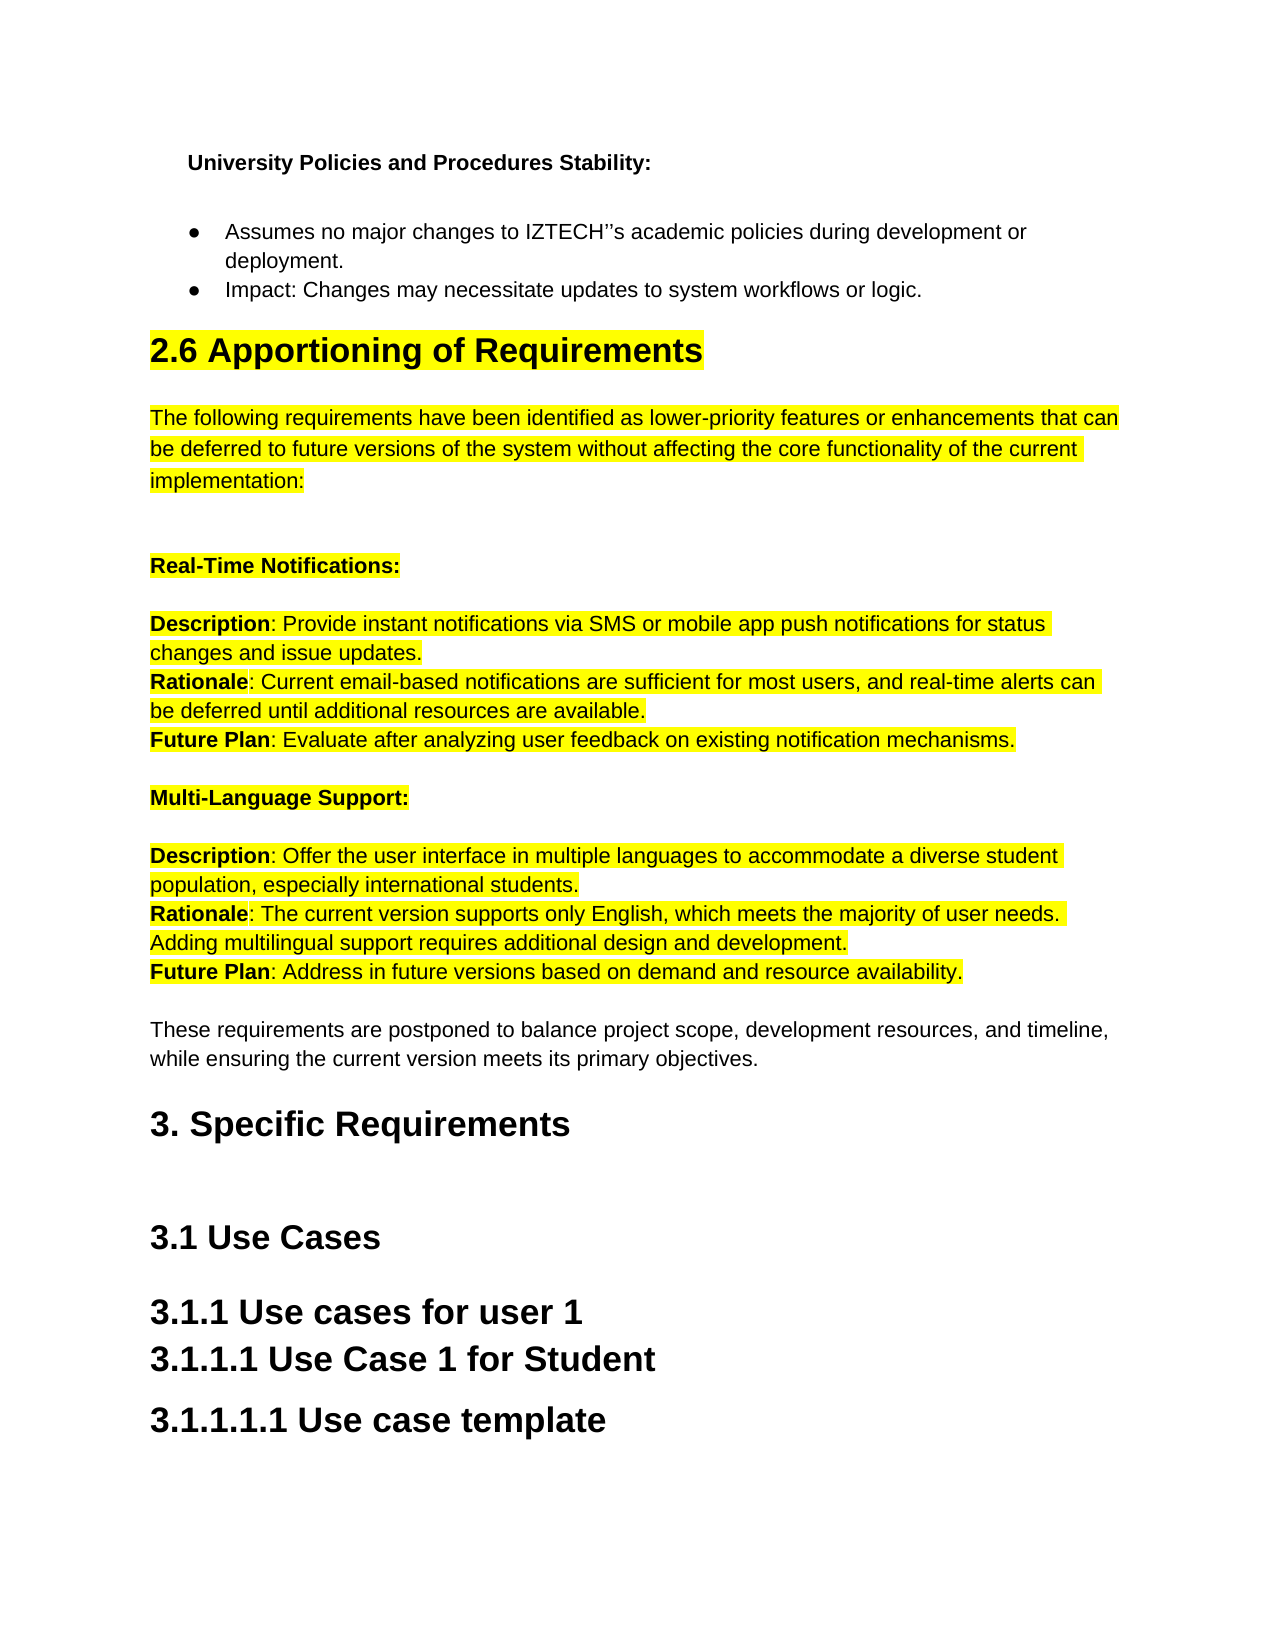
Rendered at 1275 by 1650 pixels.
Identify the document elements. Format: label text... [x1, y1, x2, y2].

text 3.1.1 Use cases for user 1 [150, 1291, 1125, 1332]
text Real-Time Notifications: [150, 553, 1125, 578]
list Impact: Changes may necessitate updates to system workflows or logic. [187, 276, 1125, 302]
text These requirements are postponed to balance project scope, development resources, and timeline, while ensuring the current version meets its primary objectives. [150, 1017, 1125, 1071]
text Future Plan: Evaluate after analyzing user feedback on existing notification mechanisms. [150, 727, 1125, 752]
text Multi-Language Support: [150, 785, 1125, 810]
text Description: Provide instant notifications via SMS or mobile app push notifications for status changes and issue updates. [150, 611, 1125, 665]
subtitle 3. Specific Requirements [150, 1103, 1125, 1144]
text Rationale: The current version supports only English, which meets the majority of user needs. Adding multilingual support requires additional design and development. [150, 901, 1125, 955]
subtitle 2.6 Apportioning of Requirements [150, 330, 1125, 370]
text 3.1.1.1 Use Case 1 for Student [150, 1338, 1125, 1379]
text Description: Offer the user interface in multiple languages to accommodate a diverse student population, especially international students. [150, 843, 1125, 897]
text Future Plan: Address in future versions based on demand and resource availability. [150, 959, 1125, 984]
list Assumes no major changes to IZTECH’’s academic policies during development or deployment. [187, 218, 1125, 273]
subtitle 3.1 Use Cases [150, 1217, 1125, 1256]
subtitle The following requirements have been identified as lower-priority features or enhancements that can be deferred to future versions of the system without affecting the core functionality of the current implementation: [150, 405, 1125, 493]
text 3.1.1.1.1 Use case template [150, 1399, 1125, 1440]
text Rationale: Current email-based notifications are sufficient for most users, and real-time alerts can be deferred until additional resources are available. [150, 669, 1125, 723]
text University Policies and Procedures Stability: [187, 150, 1125, 175]
